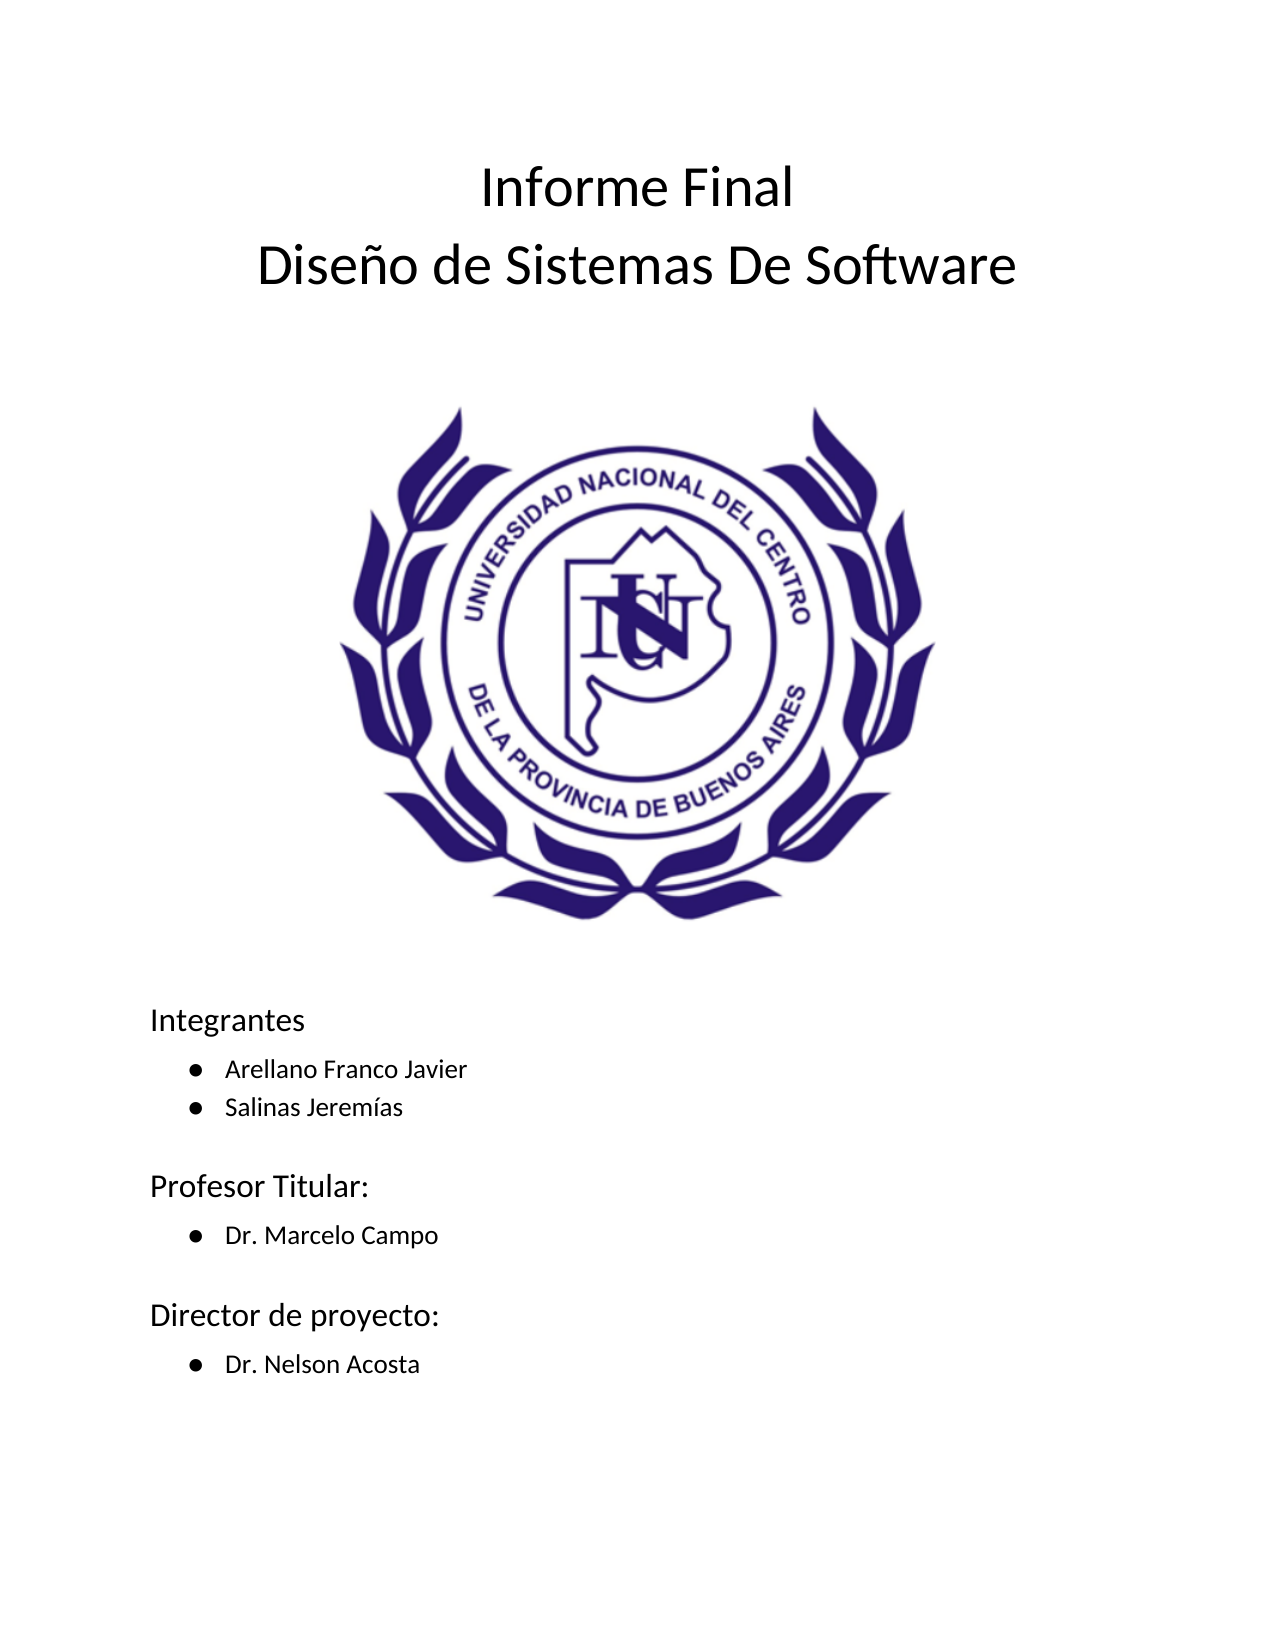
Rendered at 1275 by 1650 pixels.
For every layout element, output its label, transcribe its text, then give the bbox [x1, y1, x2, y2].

subtitle Integrantes [150, 999, 1125, 1039]
subtitle Director de proyecto: [150, 1294, 1125, 1335]
list Dr. Marcelo Campo [187, 1218, 1125, 1252]
picture [339, 365, 936, 962]
subtitle Profesor Titular: [150, 1165, 1125, 1206]
list Dr. Nelson Acosta [187, 1347, 1125, 1380]
list Arellano Franco Javier [187, 1052, 1125, 1085]
title Informe Final [150, 150, 1125, 221]
title Diseño de Sistemas De Software [150, 227, 1125, 961]
list Salinas Jeremías [187, 1090, 1125, 1123]
